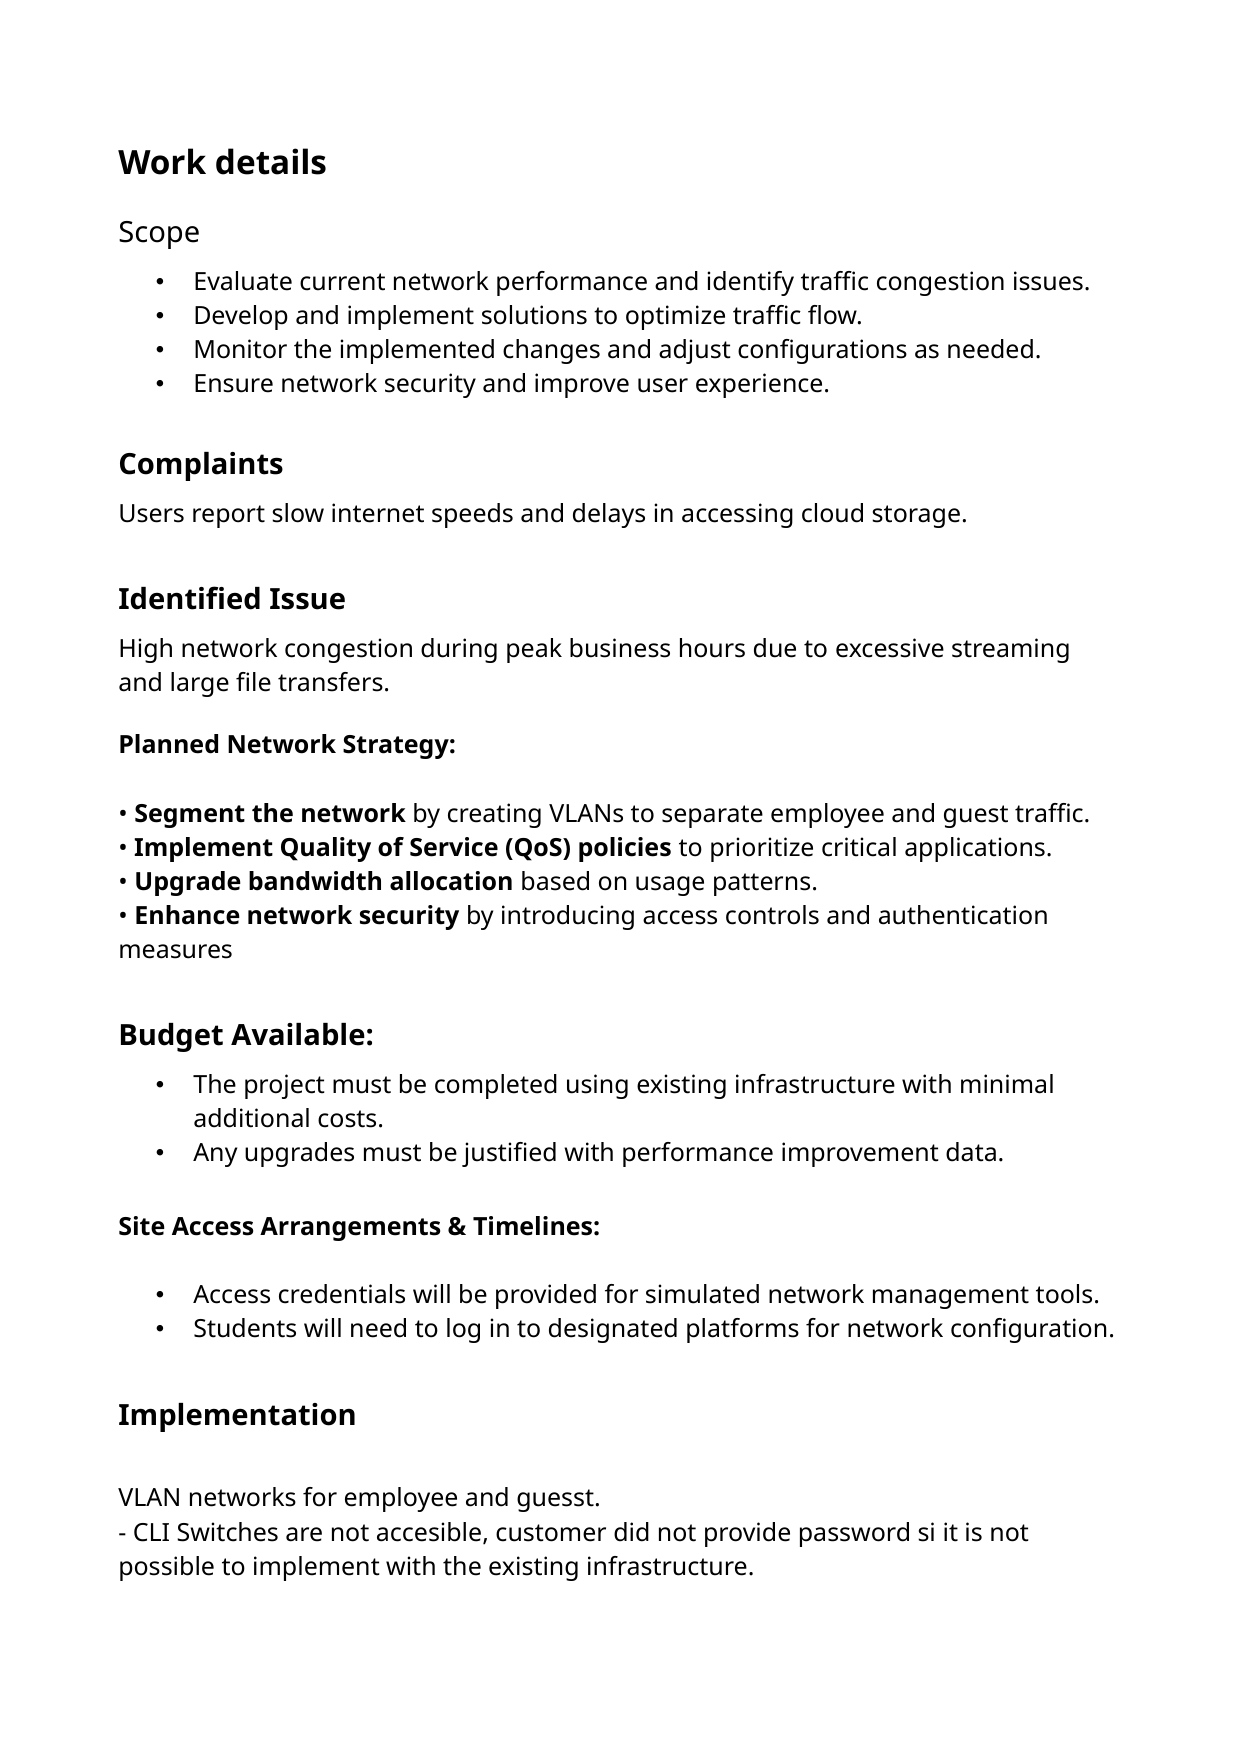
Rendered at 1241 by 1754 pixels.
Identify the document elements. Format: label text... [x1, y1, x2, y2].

subtitle Implementation [118, 1394, 1122, 1433]
subtitle Identified Issue [118, 578, 1122, 618]
text - CLI Switches are not accesible, customer did not provide password si it is not possible to implement with the existing infrastructure. [118, 1514, 1122, 1582]
subtitle Complaints [118, 443, 1122, 483]
subtitle Scope [118, 211, 1122, 251]
list Students will need to log in to designated platforms for network configuration. [156, 1311, 1122, 1345]
text Users report slow internet speeds and delays in accessing cloud storage. [118, 495, 1122, 529]
text • Enhance network security by introducing access controls and authentication measures [118, 897, 1122, 966]
subtitle Budget Available: [118, 1014, 1122, 1054]
text • Implement Quality of Service (QoS) policies to prioritize critical applications. [118, 829, 1122, 863]
text High network congestion during peak business hours due to excessive streaming and large file transfers. [118, 630, 1122, 698]
list Monitor the implemented changes and adjust configurations as needed. [156, 332, 1122, 366]
list Any upgrades must be justified with performance improvement data. [156, 1134, 1122, 1169]
text • Upgrade bandwidth allocation based on usage patterns. [118, 863, 1122, 897]
text • Segment the network by creating VLANs to separate employee and guest traffic. [118, 795, 1122, 829]
subtitle Work details [118, 139, 1122, 184]
list Develop and implement solutions to optimize traffic flow. [156, 298, 1122, 332]
list Access credentials will be provided for simulated network management tools. [156, 1277, 1122, 1311]
text Site Access Arrangements & Timelines: [118, 1209, 1122, 1243]
list Ensure network security and improve user experience. [156, 366, 1122, 400]
text Planned Network Strategy: [118, 727, 1122, 761]
text VLAN networks for employee and guesst. [118, 1480, 1122, 1514]
list The project must be completed using existing infrastructure with minimal additional costs. [156, 1066, 1122, 1134]
list Evaluate current network performance and identify traffic congestion issues. [156, 264, 1122, 298]
